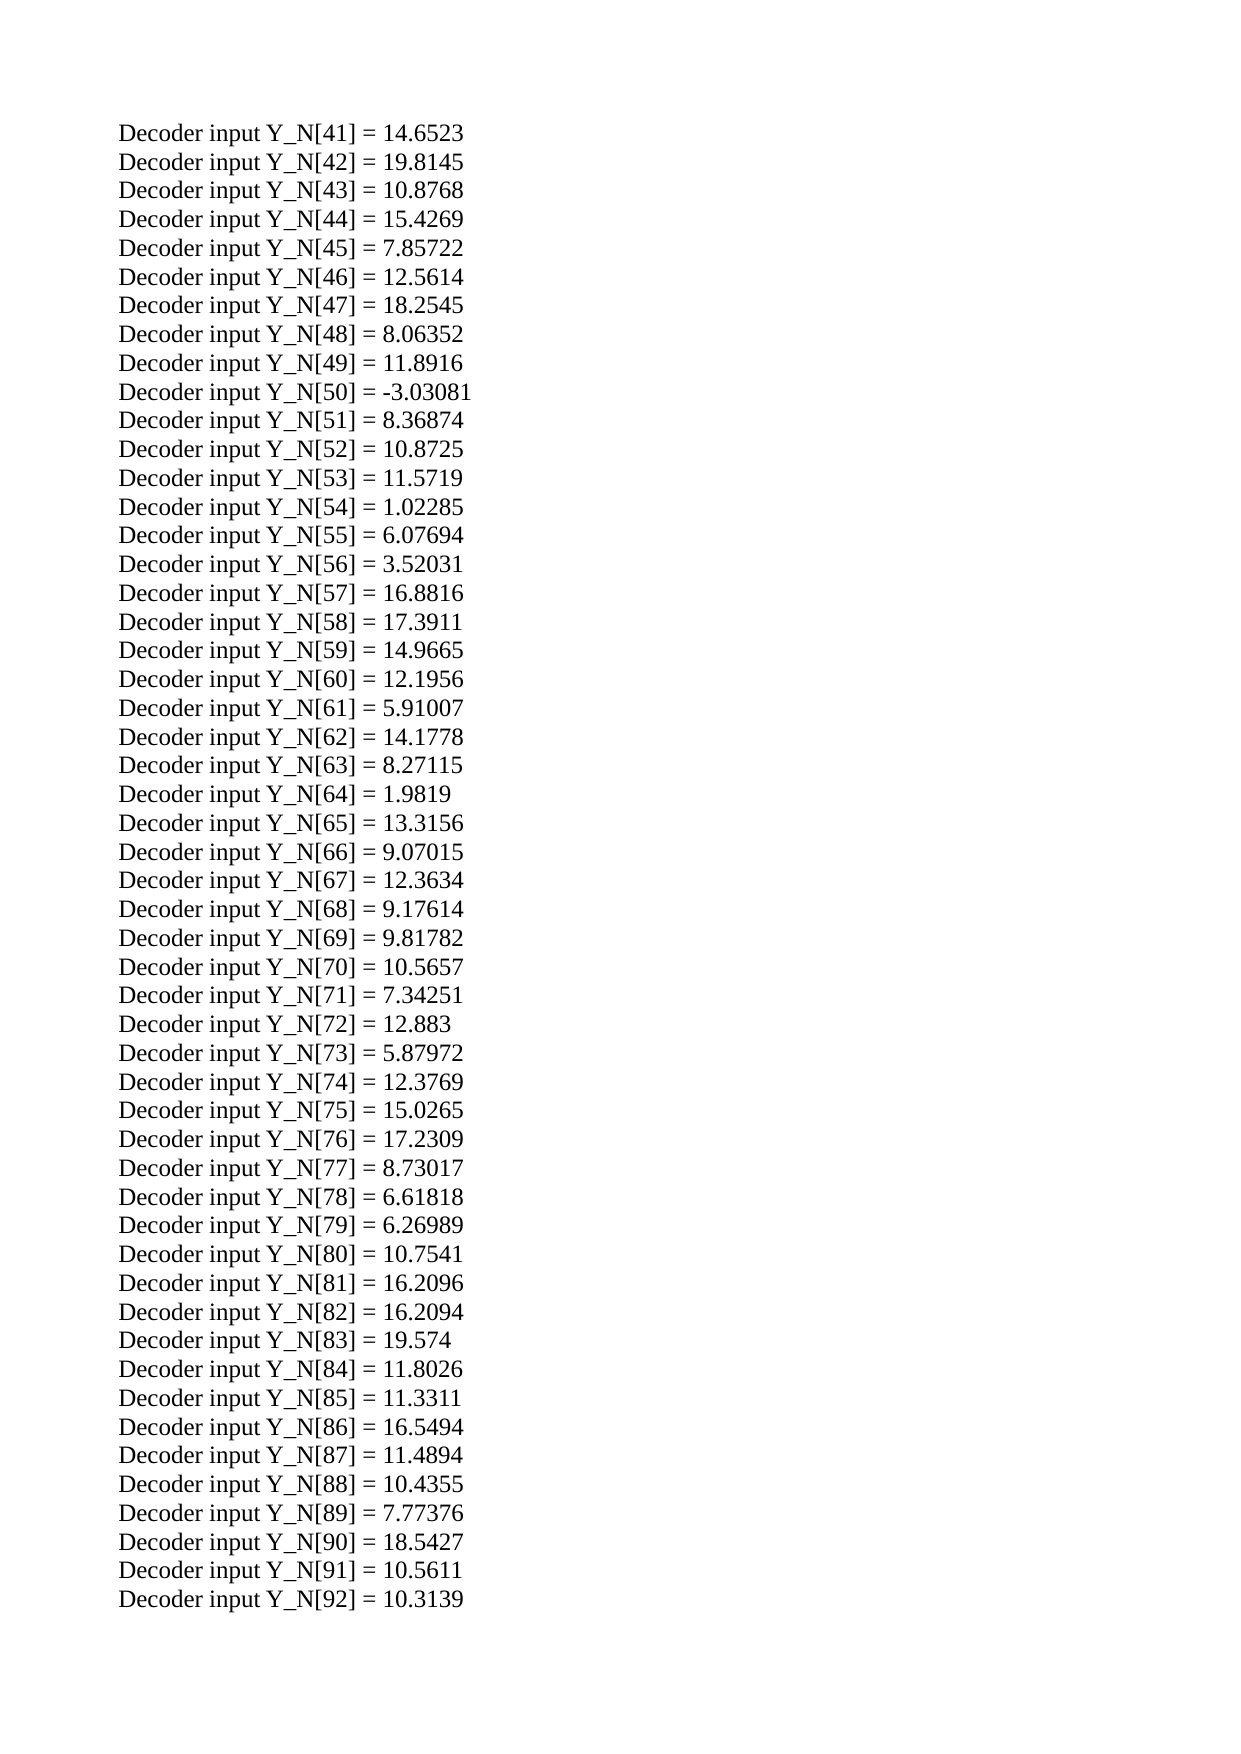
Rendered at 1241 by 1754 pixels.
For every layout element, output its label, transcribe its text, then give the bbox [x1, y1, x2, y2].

text Decoder input Y_N[48] = 8.06352 [118, 319, 1122, 348]
text Decoder input Y_N[90] = 18.5427 [118, 1527, 1122, 1556]
text Decoder input Y_N[78] = 6.61818 [118, 1182, 1122, 1211]
text Decoder input Y_N[43] = 10.8768 [118, 176, 1122, 204]
text Decoder input Y_N[44] = 15.4269 [118, 204, 1122, 233]
text Decoder input Y_N[83] = 19.574 [118, 1326, 1122, 1354]
text Decoder input Y_N[57] = 16.8816 [118, 578, 1122, 607]
text Decoder input Y_N[87] = 11.4894 [118, 1441, 1122, 1469]
text Decoder input Y_N[85] = 11.3311 [118, 1383, 1122, 1412]
text Decoder input Y_N[47] = 18.2545 [118, 291, 1122, 319]
text Decoder input Y_N[62] = 14.1778 [118, 722, 1122, 751]
text Decoder input Y_N[64] = 1.9819 [118, 779, 1122, 808]
text Decoder input Y_N[74] = 12.3769 [118, 1067, 1122, 1096]
text Decoder input Y_N[53] = 11.5719 [118, 463, 1122, 492]
text Decoder input Y_N[75] = 15.0265 [118, 1096, 1122, 1124]
text Decoder input Y_N[66] = 9.07015 [118, 837, 1122, 866]
text Decoder input Y_N[51] = 8.36874 [118, 406, 1122, 434]
text Decoder input Y_N[86] = 16.5494 [118, 1412, 1122, 1441]
text Decoder input Y_N[82] = 16.2094 [118, 1297, 1122, 1326]
text Decoder input Y_N[73] = 5.87972 [118, 1038, 1122, 1067]
text Decoder input Y_N[67] = 12.3634 [118, 866, 1122, 894]
text Decoder input Y_N[59] = 14.9665 [118, 636, 1122, 664]
text Decoder input Y_N[45] = 7.85722 [118, 233, 1122, 262]
text Decoder input Y_N[76] = 17.2309 [118, 1124, 1122, 1153]
text Decoder input Y_N[60] = 12.1956 [118, 664, 1122, 693]
text Decoder input Y_N[54] = 1.02285 [118, 492, 1122, 521]
text Decoder input Y_N[52] = 10.8725 [118, 434, 1122, 463]
text Decoder input Y_N[80] = 10.7541 [118, 1239, 1122, 1268]
text Decoder input Y_N[92] = 10.3139 [118, 1584, 1122, 1613]
text Decoder input Y_N[89] = 7.77376 [118, 1498, 1122, 1527]
text Decoder input Y_N[55] = 6.07694 [118, 521, 1122, 549]
text Decoder input Y_N[88] = 10.4355 [118, 1469, 1122, 1498]
text Decoder input Y_N[84] = 11.8026 [118, 1354, 1122, 1383]
text Decoder input Y_N[68] = 9.17614 [118, 894, 1122, 923]
text Decoder input Y_N[49] = 11.8916 [118, 348, 1122, 377]
text Decoder input Y_N[91] = 10.5611 [118, 1556, 1122, 1584]
text Decoder input Y_N[56] = 3.52031 [118, 549, 1122, 578]
text Decoder input Y_N[61] = 5.91007 [118, 693, 1122, 722]
text Decoder input Y_N[42] = 19.8145 [118, 147, 1122, 176]
text Decoder input Y_N[63] = 8.27115 [118, 751, 1122, 779]
text Decoder input Y_N[41] = 14.6523 [118, 118, 1122, 147]
text Decoder input Y_N[58] = 17.3911 [118, 607, 1122, 636]
text Decoder input Y_N[70] = 10.5657 [118, 952, 1122, 981]
text Decoder input Y_N[79] = 6.26989 [118, 1211, 1122, 1239]
text Decoder input Y_N[65] = 13.3156 [118, 808, 1122, 837]
text Decoder input Y_N[69] = 9.81782 [118, 923, 1122, 952]
text Decoder input Y_N[72] = 12.883 [118, 1009, 1122, 1038]
text Decoder input Y_N[71] = 7.34251 [118, 981, 1122, 1009]
text Decoder input Y_N[50] = -3.03081 [118, 377, 1122, 406]
text Decoder input Y_N[77] = 8.73017 [118, 1153, 1122, 1182]
text Decoder input Y_N[46] = 12.5614 [118, 262, 1122, 291]
text Decoder input Y_N[81] = 16.2096 [118, 1268, 1122, 1297]
